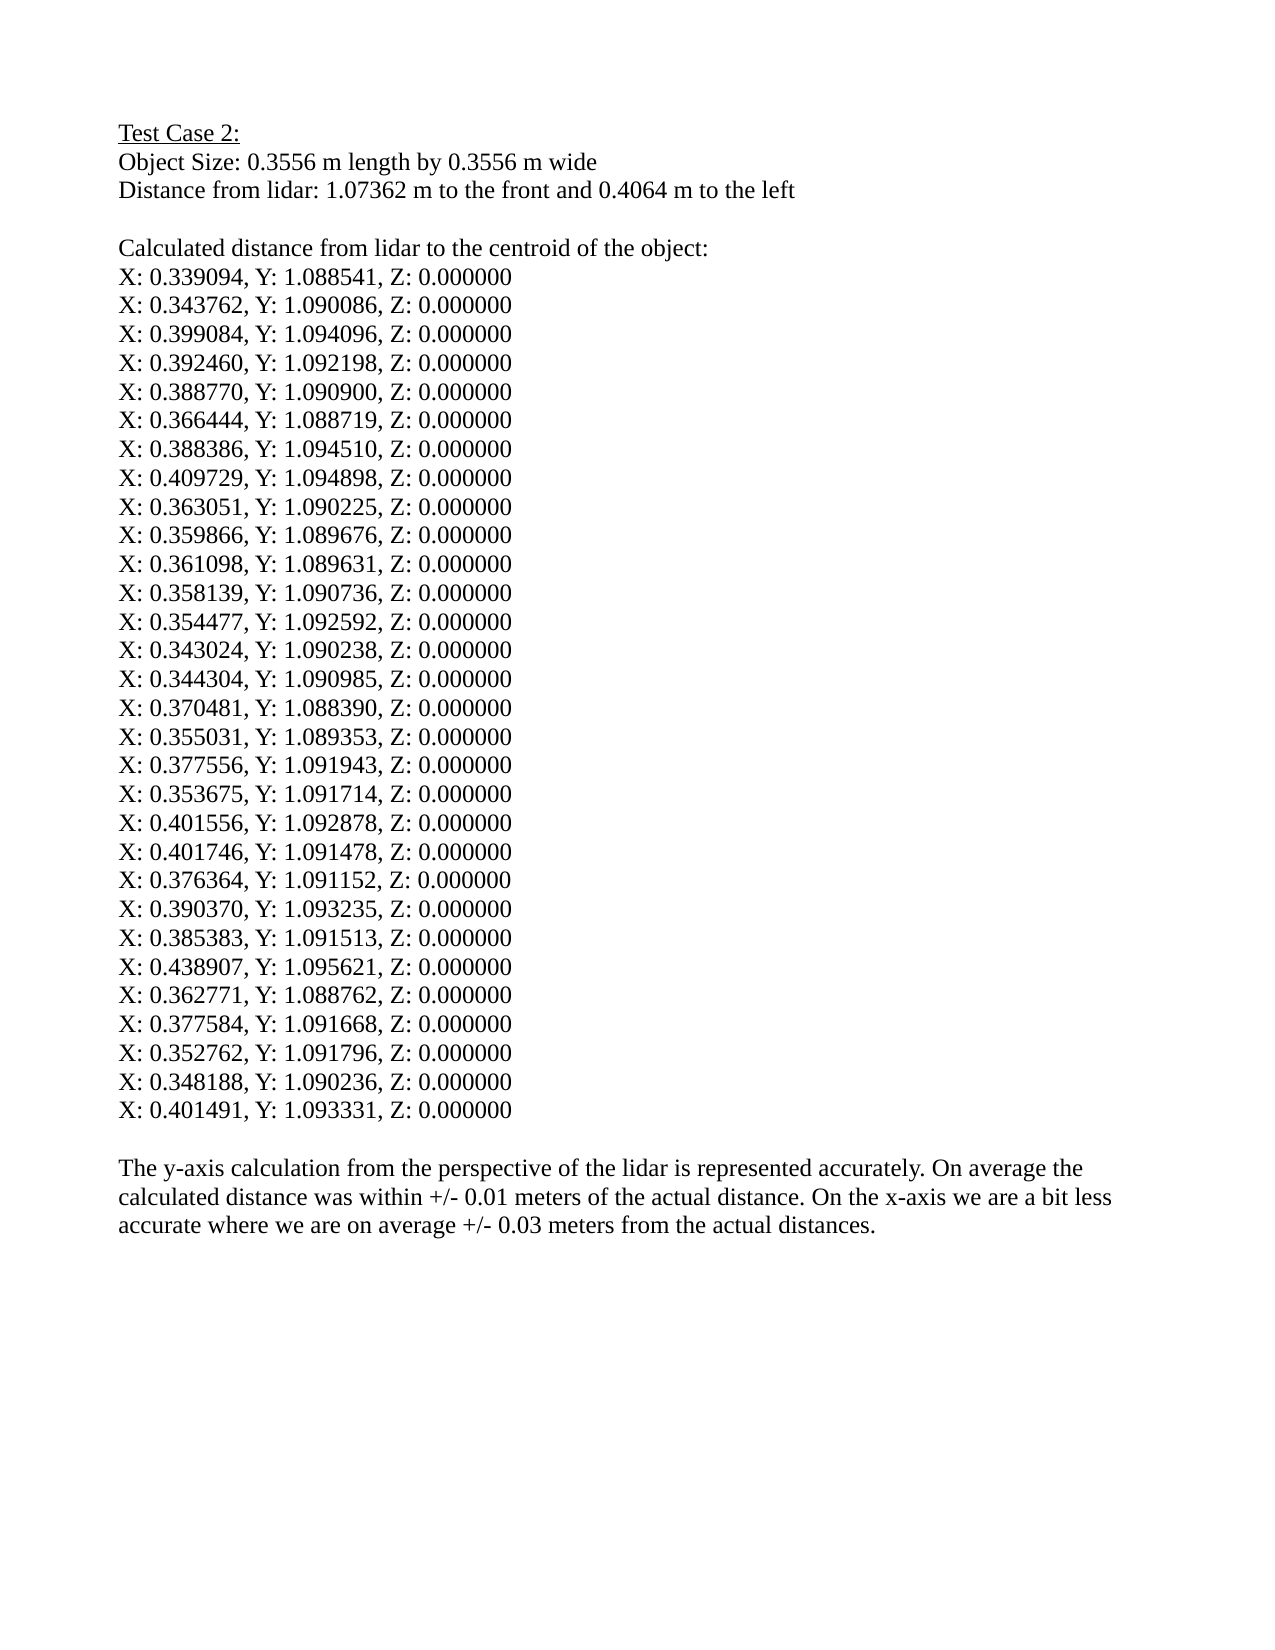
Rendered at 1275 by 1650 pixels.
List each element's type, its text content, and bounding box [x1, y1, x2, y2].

text X: 0.352762, Y: 1.091796, Z: 0.000000 [118, 1038, 1157, 1067]
text X: 0.355031, Y: 1.089353, Z: 0.000000 [118, 722, 1157, 751]
text X: 0.361098, Y: 1.089631, Z: 0.000000 [118, 549, 1157, 578]
text X: 0.377584, Y: 1.091668, Z: 0.000000 [118, 1009, 1157, 1038]
text X: 0.358139, Y: 1.090736, Z: 0.000000 [118, 578, 1157, 607]
text X: 0.344304, Y: 1.090985, Z: 0.000000 [118, 664, 1157, 693]
text X: 0.362771, Y: 1.088762, Z: 0.000000 [118, 981, 1157, 1009]
text X: 0.438907, Y: 1.095621, Z: 0.000000 [118, 952, 1157, 981]
text X: 0.401746, Y: 1.091478, Z: 0.000000 [118, 837, 1157, 866]
text Object Size: 0.3556 m length by 0.3556 m wide [118, 147, 1157, 176]
text X: 0.409729, Y: 1.094898, Z: 0.000000 [118, 463, 1157, 492]
text X: 0.385383, Y: 1.091513, Z: 0.000000 [118, 923, 1157, 952]
text X: 0.343762, Y: 1.090086, Z: 0.000000 [118, 291, 1157, 319]
text X: 0.388770, Y: 1.090900, Z: 0.000000 [118, 377, 1157, 406]
text X: 0.370481, Y: 1.088390, Z: 0.000000 [118, 693, 1157, 722]
text X: 0.390370, Y: 1.093235, Z: 0.000000 [118, 894, 1157, 923]
text X: 0.366444, Y: 1.088719, Z: 0.000000 [118, 406, 1157, 434]
text The y-axis calculation from the perspective of the lidar is represented accurately. On average the calculated distance was within +/- 0.01 meters of the actual distance. On the x-axis we are a bit less accurate where we are on average +/- 0.03 meters from the actual distances. [118, 1153, 1157, 1239]
text Calculated distance from lidar to the centroid of the object: [118, 233, 1157, 262]
text X: 0.392460, Y: 1.092198, Z: 0.000000 [118, 348, 1157, 377]
text X: 0.401491, Y: 1.093331, Z: 0.000000 [118, 1096, 1157, 1124]
text X: 0.376364, Y: 1.091152, Z: 0.000000 [118, 866, 1157, 894]
text X: 0.353675, Y: 1.091714, Z: 0.000000 [118, 779, 1157, 808]
text X: 0.339094, Y: 1.088541, Z: 0.000000 [118, 262, 1157, 291]
text Distance from lidar: 1.07362 m to the front and 0.4064 m to the left [118, 176, 1157, 204]
text X: 0.399084, Y: 1.094096, Z: 0.000000 [118, 319, 1157, 348]
text X: 0.354477, Y: 1.092592, Z: 0.000000 [118, 607, 1157, 636]
text X: 0.348188, Y: 1.090236, Z: 0.000000 [118, 1067, 1157, 1096]
text Test Case 2: [118, 118, 1157, 147]
text X: 0.388386, Y: 1.094510, Z: 0.000000 [118, 434, 1157, 463]
text X: 0.401556, Y: 1.092878, Z: 0.000000 [118, 808, 1157, 837]
text X: 0.343024, Y: 1.090238, Z: 0.000000 [118, 636, 1157, 664]
text X: 0.363051, Y: 1.090225, Z: 0.000000 [118, 492, 1157, 521]
text X: 0.359866, Y: 1.089676, Z: 0.000000 [118, 521, 1157, 549]
text X: 0.377556, Y: 1.091943, Z: 0.000000 [118, 751, 1157, 779]
